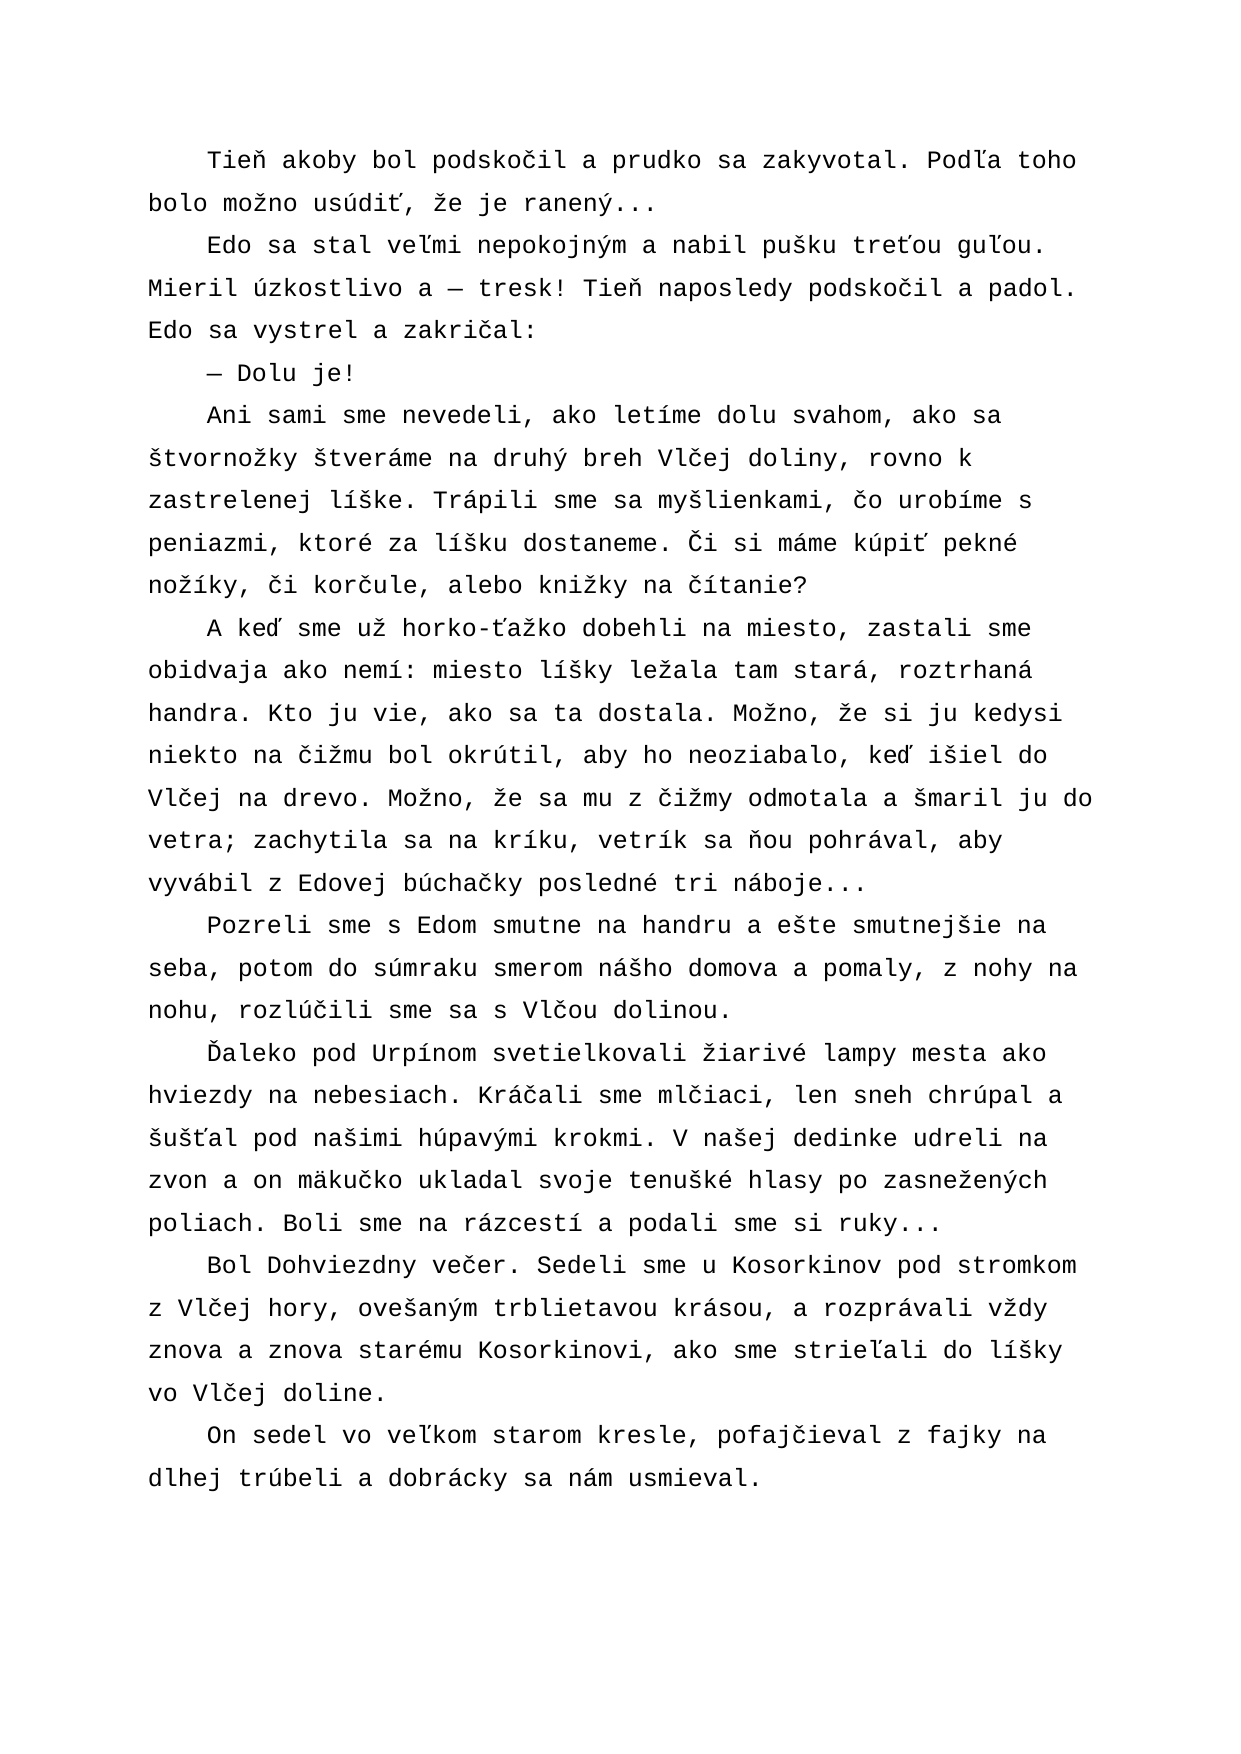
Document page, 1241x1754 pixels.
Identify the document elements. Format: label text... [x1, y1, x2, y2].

text Edo sa stal veľmi nepokojným a nabil pušku treťou guľou. Mieril úzkostlivo a — tresk! Tieň naposledy podskočil a padol. Edo sa vystrel a zakričal: [148, 233, 1093, 346]
text Bol Dohviezdny večer. Sedeli sme u Kosorkinov pod stromkom z Vlčej hory, ovešaným trblietavou krásou, a rozprávali vždy znova a znova starému Kosorkinovi, ako sme strieľali do líšky vo Vlčej doline. [148, 1253, 1093, 1408]
text Pozreli sme s Edom smutne na handru a ešte smutnejšie na seba, potom do súmraku smerom nášho domova a pomaly, z nohy na nohu, rozlúčili sme sa s Vlčou dolinou. [148, 913, 1093, 1026]
text Ďaleko pod Urpínom svetielkovali žiarivé lampy mesta ako hviezdy na nebesiach. Kráčali sme mlčiaci, len sneh chrúpal a šušťal pod našimi húpavými krokmi. V našej dedinke udreli na zvon a on mäkučko ukladal svoje tenušké hlasy po zasnežených poliach. Boli sme na rázcestí a podali sme si ruky... [148, 1040, 1093, 1238]
text A keď sme už horko-ťažko dobehli na miesto, zastali sme obidvaja ako nemí: miesto líšky ležala tam stará, roztrhaná handra. Kto ju vie, ako sa ta dostala. Možno, že si ju kedysi niekto na čižmu bol okrútil, aby ho neoziabalo, keď išiel do Vlčej na drevo. Možno, že sa mu z čižmy odmotala a šmaril ju do vetra; zachytila sa na kríku, vetrík sa ňou pohrával, aby vyvábil z Edovej búchačky posledné tri náboje... [148, 615, 1093, 898]
text On sedel vo veľkom starom kresle, pofajčieval z fajky na dlhej trúbeli a dobrácky sa nám usmieval. [148, 1423, 1093, 1493]
text Tieň akoby bol podskočil a prudko sa zakyvotal. Podľa toho bolo možno usúdiť, že je ranený... [148, 148, 1093, 218]
text — Dolu je! [148, 360, 1093, 388]
text Ani sami sme nevedeli, ako letíme dolu svahom, ako sa štvornožky štveráme na druhý breh Vlčej doliny, rovno k zastrelenej líške. Trápili sme sa myšlienkami, čo urobíme s peniazmi, ktoré za líšku dostaneme. Či si máme kúpiť pekné nožíky, či korčule, alebo knižky na čítanie? [148, 403, 1093, 601]
